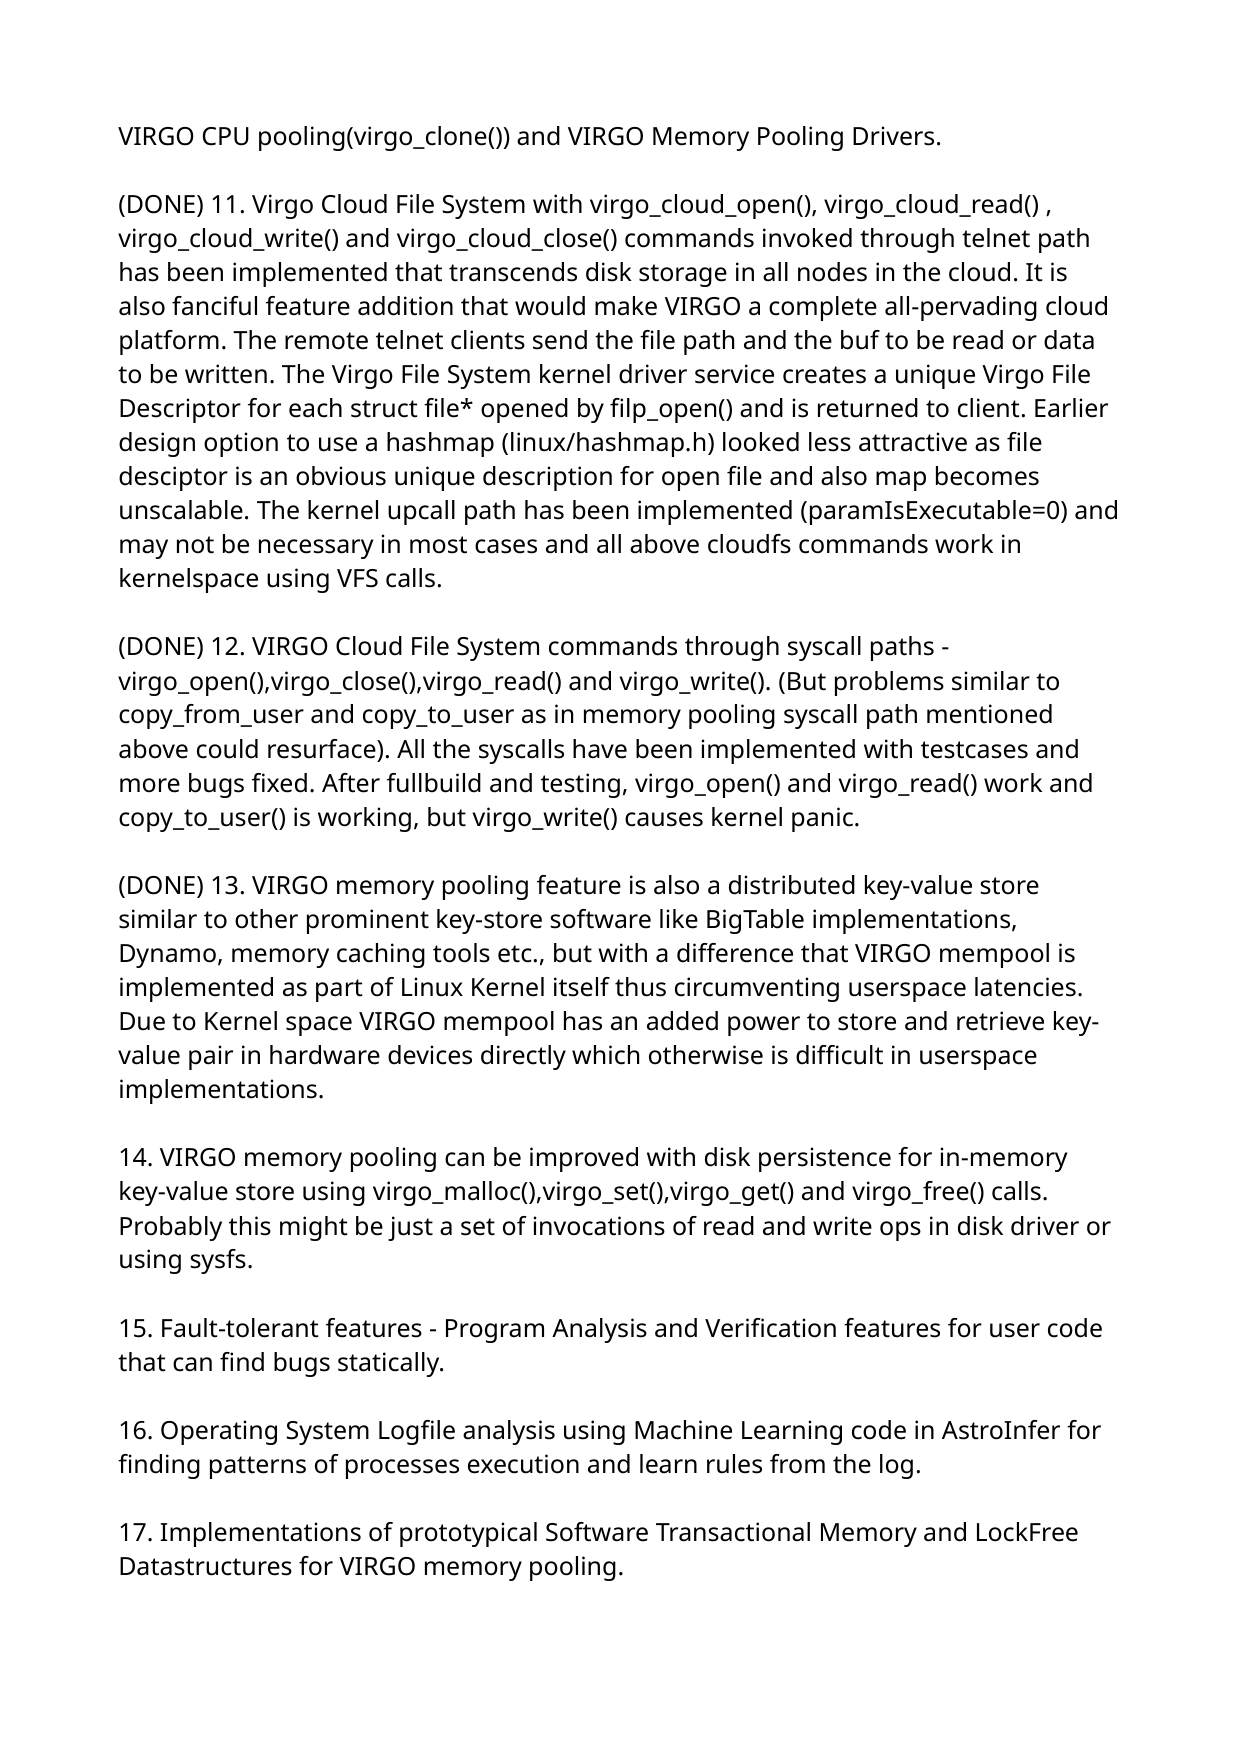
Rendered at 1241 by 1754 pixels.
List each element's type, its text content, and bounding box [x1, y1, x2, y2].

text (DONE) 13. VIRGO memory pooling feature is also a distributed key-value store similar to other prominent key-store software like BigTable implementations, Dynamo, memory caching tools etc., but with a difference that VIRGO mempool is implemented as part of Linux Kernel itself thus circumventing userspace latencies. Due to Kernel space VIRGO mempool has an added power to store and retrieve key-value pair in hardware devices directly which otherwise is difficult in userspace implementations. [118, 867, 1122, 1106]
text (DONE) 12. VIRGO Cloud File System commands through syscall paths - virgo_open(),virgo_close(),virgo_read() and virgo_write(). (But problems similar to copy_from_user and copy_to_user as in memory pooling syscall path mentioned above could resurface). All the syscalls have been implemented with testcases and more bugs fixed. After fullbuild and testing, virgo_open() and virgo_read() work and copy_to_user() is working, but virgo_write() causes kernel panic. [118, 629, 1122, 833]
text 16. Operating System Logfile analysis using Machine Learning code in AstroInfer for finding patterns of processes execution and learn rules from the log. [118, 1412, 1122, 1481]
text 14. VIRGO memory pooling can be improved with disk persistence for in-memory key-value store using virgo_malloc(),virgo_set(),virgo_get() and virgo_free() calls. Probably this might be just a set of invocations of read and write ops in disk driver or using sysfs. [118, 1140, 1122, 1276]
text VIRGO CPU pooling(virgo_clone()) and VIRGO Memory Pooling Drivers. [118, 118, 1122, 152]
text 17. Implementations of prototypical Software Transactional Memory and LockFree Datastructures for VIRGO memory pooling. [118, 1515, 1122, 1583]
text 15. Fault-tolerant features - Program Analysis and Verification features for user code that can find bugs statically. [118, 1310, 1122, 1378]
text (DONE) 11. Virgo Cloud File System with virgo_cloud_open(), virgo_cloud_read() , virgo_cloud_write() and virgo_cloud_close() commands invoked through telnet path has been implemented that transcends disk storage in all nodes in the cloud. It is also fanciful feature addition that would make VIRGO a complete all-pervading cloud platform. The remote telnet clients send the file path and the buf to be read or data to be written. The Virgo File System kernel driver service creates a unique Virgo File Descriptor for each struct file* opened by filp_open() and is returned to client. Earlier design option to use a hashmap (linux/hashmap.h) looked less attractive as file desciptor is an obvious unique description for open file and also map becomes unscalable. The kernel upcall path has been implemented (paramIsExecutable=0) and may not be necessary in most cases and all above cloudfs commands work in kernelspace using VFS calls. [118, 186, 1122, 595]
